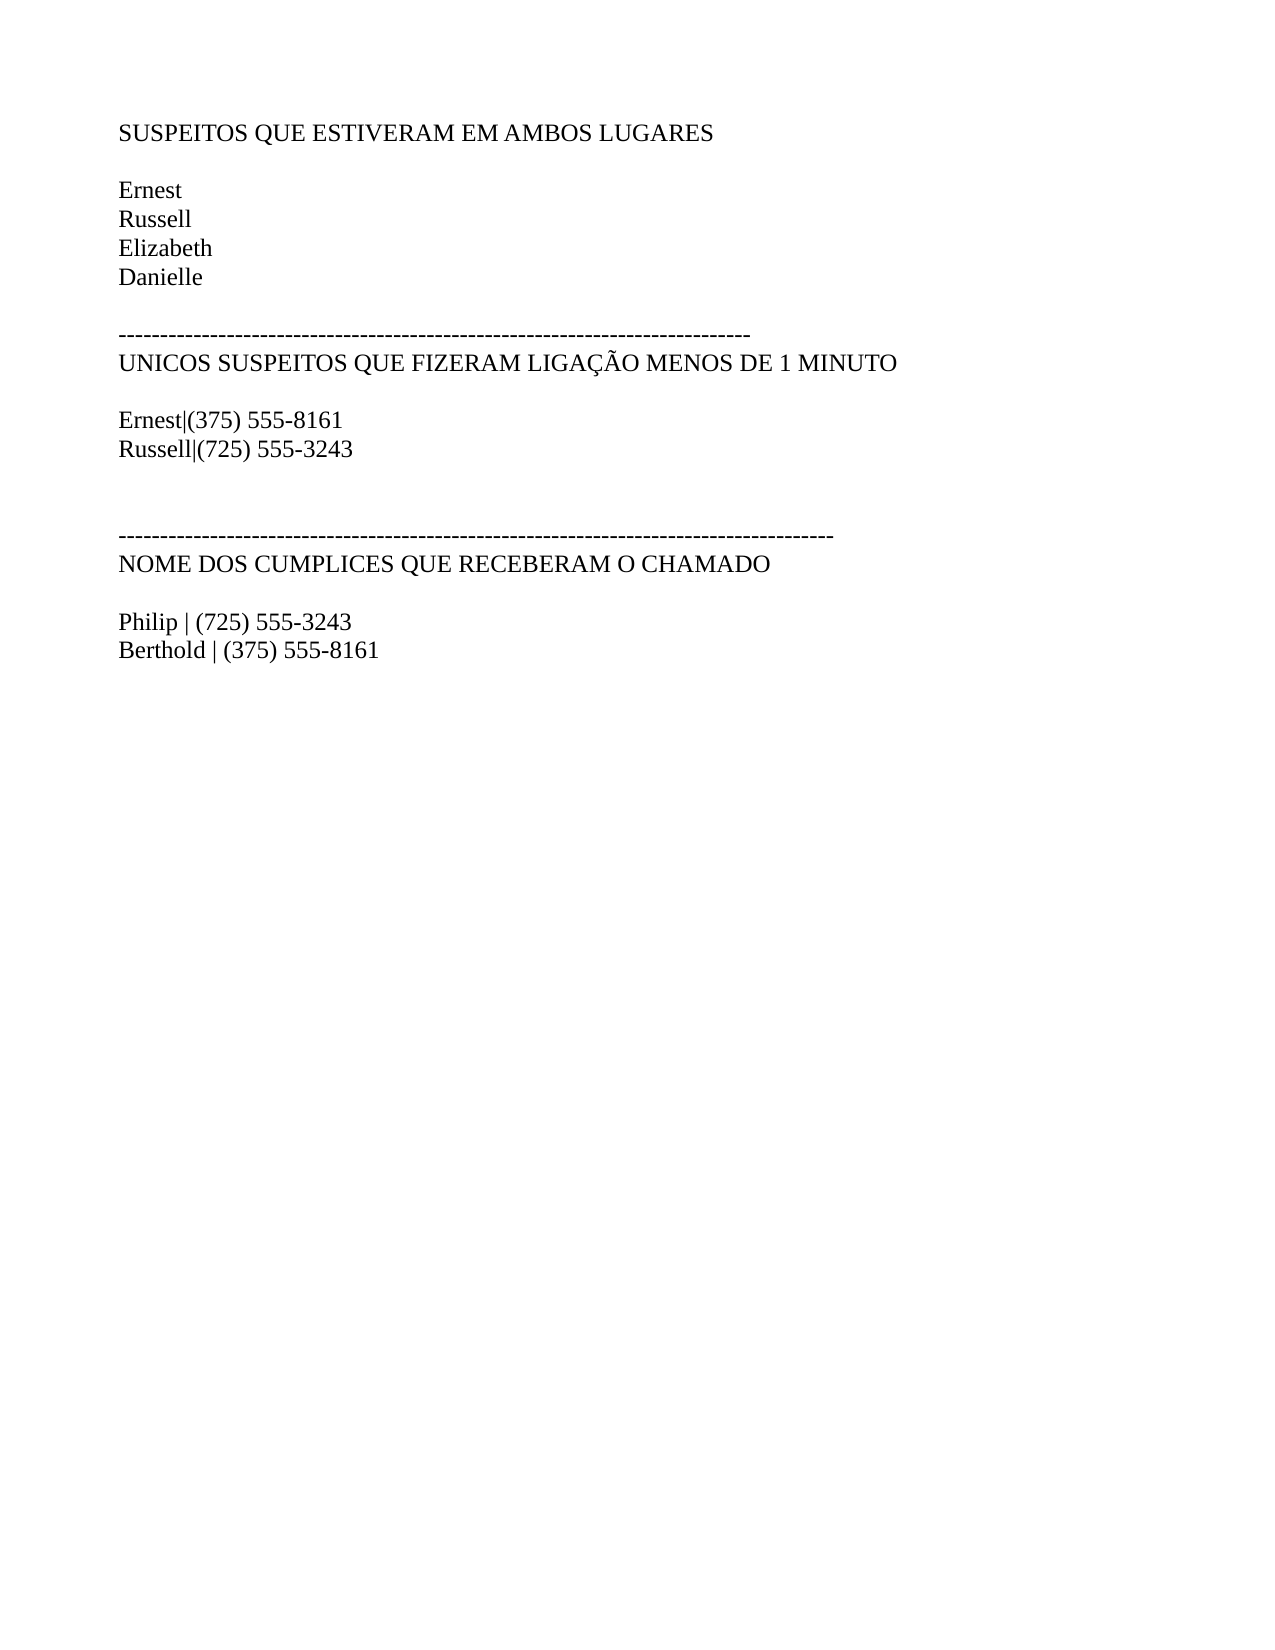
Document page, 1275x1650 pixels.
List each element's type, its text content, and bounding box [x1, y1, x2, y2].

text Ernest [118, 176, 1157, 204]
text Russell [118, 204, 1157, 233]
text NOME DOS CUMPLICES QUE RECEBERAM O CHAMADO [118, 549, 1157, 578]
text Russell|(725) 555-3243 [118, 434, 1157, 463]
text -------------------------------------------------------------------------------------- [118, 521, 1157, 549]
text SUSPEITOS QUE ESTIVERAM EM AMBOS LUGARES [118, 118, 1157, 147]
text Ernest|(375) 555-8161 [118, 406, 1157, 434]
text UNICOS SUSPEITOS QUE FIZERAM LIGAÇÃO MENOS DE 1 MINUTO [118, 348, 1157, 377]
text ---------------------------------------------------------------------------- [118, 319, 1157, 348]
text Philip | (725) 555-3243 [118, 607, 1157, 636]
text Berthold | (375) 555-8161 [118, 636, 1157, 664]
text Elizabeth [118, 233, 1157, 262]
text Danielle [118, 262, 1157, 291]
